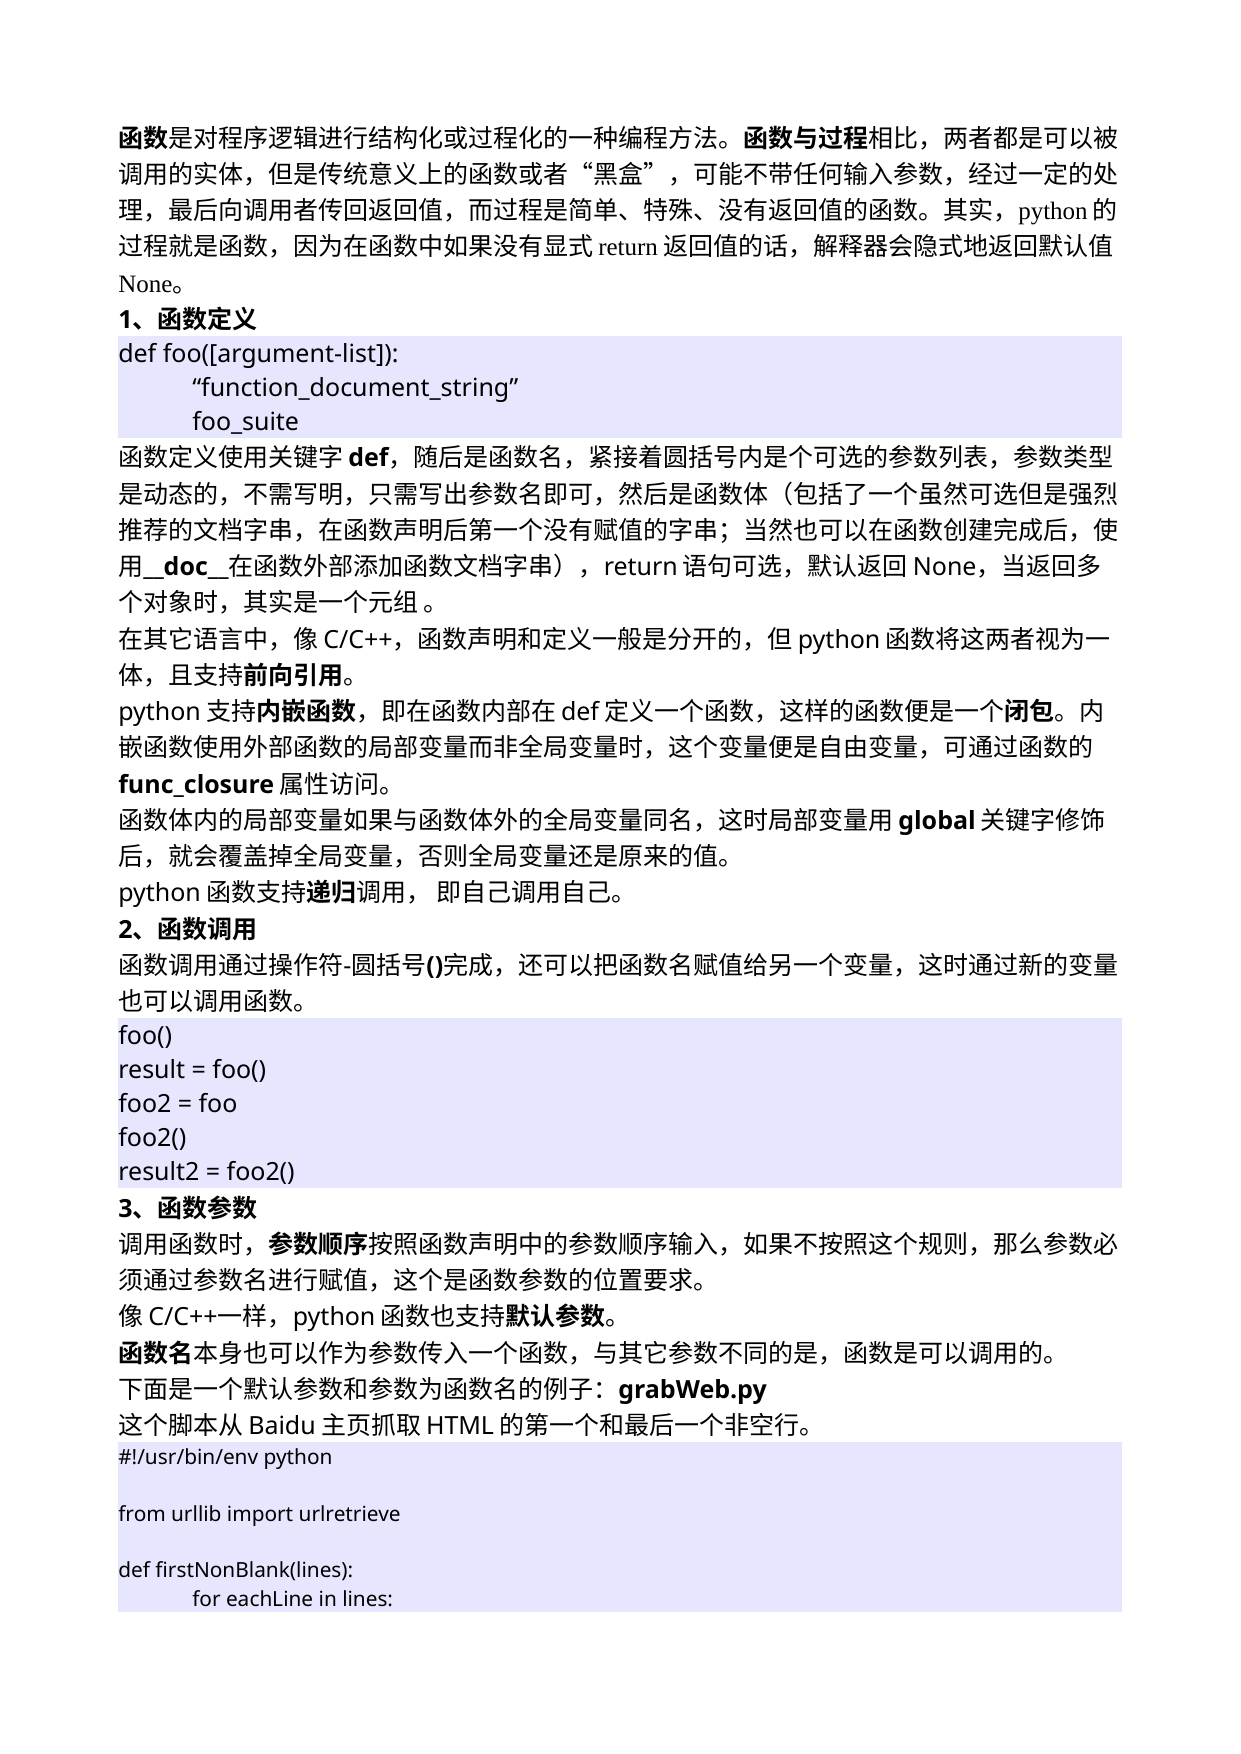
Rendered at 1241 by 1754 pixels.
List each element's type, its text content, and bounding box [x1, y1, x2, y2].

text 函数是对程序逻辑进行结构化或过程化的一种编程方法。函数与过程相比，两者都是可以被调用的实体，但是传统意义上的函数或者“黑盒”，可能不带任何输入参数，经过一定的处理，最后向调用者传回返回值，而过程是简单、特殊、没有返回值的函数。其实，python的过程就是函数，因为在函数中如果没有显式return返回值的话，解释器会隐式地返回默认值None。 [118, 118, 1122, 299]
text result = foo() [118, 1052, 1122, 1086]
text result2 = foo2() [118, 1154, 1122, 1188]
text for eachLine in lines: [118, 1584, 1122, 1612]
text from urllib import urlretrieve [118, 1499, 1122, 1527]
text def firstNonBlank(lines): [118, 1556, 1122, 1584]
text python函数支持递归调用， 即自己调用自己。 [118, 873, 1122, 909]
text 函数体内的局部变量如果与函数体外的全局变量同名，这时局部变量用global关键字修饰后，就会覆盖掉全局变量，否则全局变量还是原来的值。 [118, 800, 1122, 873]
text foo2() [118, 1120, 1122, 1154]
text 这个脚本从Baidu主页抓取HTML的第一个和最后一个非空行。 [118, 1406, 1122, 1442]
text #!/usr/bin/env python [118, 1442, 1122, 1470]
text 下面是一个默认参数和参数为函数名的例子：grabWeb.py [118, 1369, 1122, 1406]
text 函数调用通过操作符-圆括号()完成，还可以把函数名赋值给另一个变量，这时通过新的变量也可以调用函数。 [118, 945, 1122, 1018]
text 像C/C++一样，python函数也支持默认参数。 [118, 1297, 1122, 1333]
text foo_suite [118, 404, 1122, 438]
text 1、函数定义 [118, 299, 1122, 336]
text foo() [118, 1018, 1122, 1052]
text 调用函数时，参数顺序按照函数声明中的参数顺序输入，如果不按照这个规则，那么参数必须通过参数名进行赋值，这个是函数参数的位置要求。 [118, 1224, 1122, 1297]
text foo2 = foo [118, 1086, 1122, 1120]
text 在其它语言中，像C/C++，函数声明和定义一般是分开的，但python函数将这两者视为一体，且支持前向引用。 [118, 619, 1122, 692]
text 函数名本身也可以作为参数传入一个函数，与其它参数不同的是，函数是可以调用的。 [118, 1333, 1122, 1369]
text 3、函数参数 [118, 1188, 1122, 1224]
text python支持内嵌函数，即在函数内部在def定义一个函数，这样的函数便是一个闭包。内嵌函数使用外部函数的局部变量而非全局变量时，这个变量便是自由变量，可通过函数的func_closure属性访问。 [118, 692, 1122, 800]
text 函数定义使用关键字def，随后是函数名，紧接着圆括号内是个可选的参数列表，参数类型是动态的，不需写明，只需写出参数名即可，然后是函数体（包括了一个虽然可选但是强烈推荐的文档字串，在函数声明后第一个没有赋值的字串；当然也可以在函数创建完成后，使用__doc__在函数外部添加函数文档字串），return语句可选，默认返回None，当返回多个对象时，其实是一个元组 。 [118, 438, 1122, 619]
text “function_document_string” [118, 370, 1122, 404]
text 2、函数调用 [118, 909, 1122, 945]
text def foo([argument-list]): [118, 336, 1122, 370]
